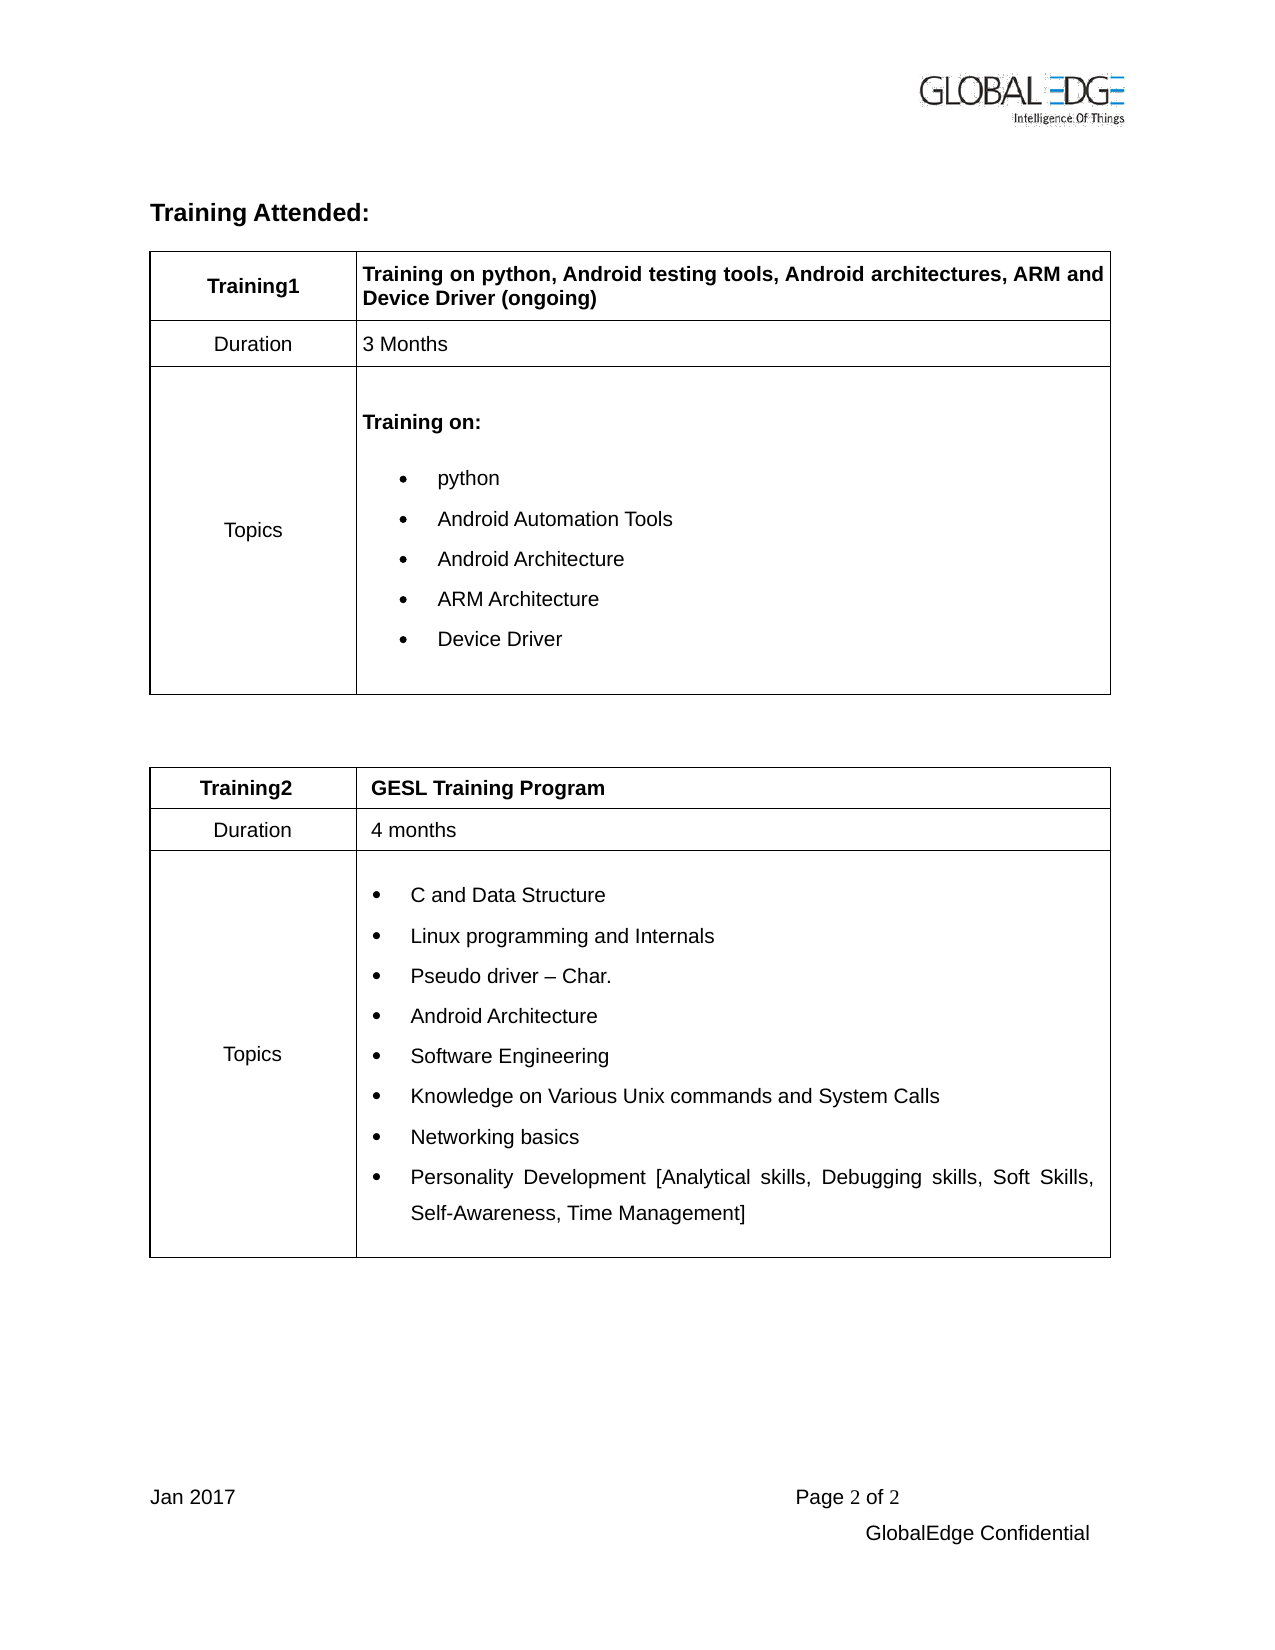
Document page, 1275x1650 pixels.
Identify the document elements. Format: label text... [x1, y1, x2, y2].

table_cell 4 months [357, 809, 1110, 850]
picture [918, 73, 1125, 127]
table_cell 3 Months [357, 321, 1110, 366]
table_header Training on python, Android testing tools, Android architectures, ARM and Device Driver (ongoing) [357, 252, 1110, 320]
table_cell Duration [151, 321, 356, 366]
table_cell Topics [151, 851, 356, 1257]
table_cell C and Data Structure Linux programming and Internals Pseudo driver – Char. Android Architecture Software Engineering Knowledge on Various Unix commands and System Calls Networking basics Personality Development [Analytical skills, Debugging skills, Soft Skills, Self-Awareness, Time Management] [357, 851, 1110, 1257]
table_header Training1 [151, 252, 356, 320]
table_header Training2 [151, 768, 356, 808]
text Training Attended: [150, 198, 1125, 227]
table_cell Duration [151, 809, 356, 850]
table_header GESL Training Program [357, 768, 1110, 808]
table_cell Topics [151, 367, 356, 694]
table_cell Training on: python Android Automation Tools Android Architecture ARM Architecture Device Driver [357, 367, 1110, 694]
